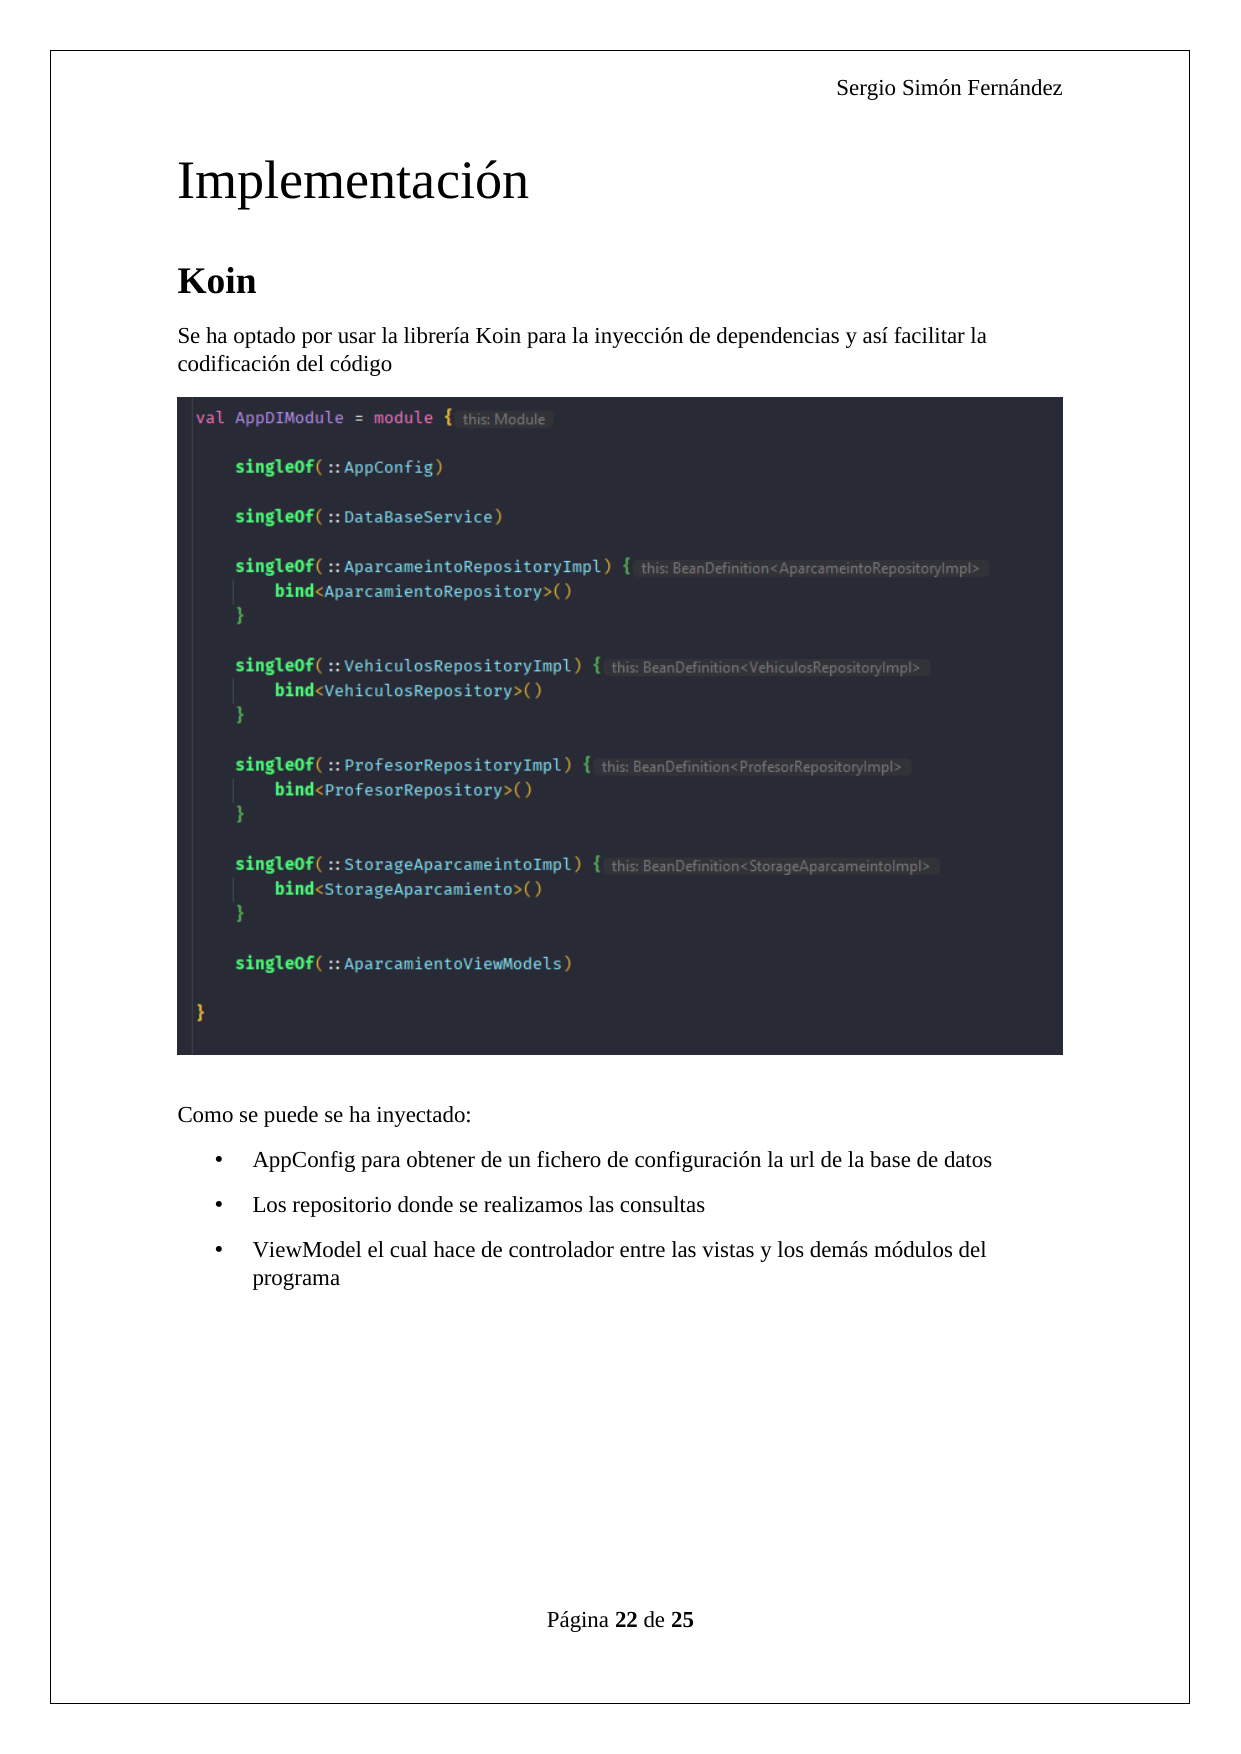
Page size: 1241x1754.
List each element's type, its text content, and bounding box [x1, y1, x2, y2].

list ViewModel el cual hace de controlador entre las vistas y los demás módulos del programa [215, 1236, 1063, 1290]
text Se ha optado por usar la librería Koin para la inyección de dependencias y así facilitar la codificación del código [177, 322, 1063, 376]
list Los repositorio donde se realizamos las consultas [215, 1191, 1063, 1217]
list AppConfig para obtener de un fichero de configuración la url de la base de datos [215, 1146, 1063, 1173]
picture [177, 397, 1063, 1055]
subtitle Implementación [177, 148, 1063, 210]
text Koin [177, 259, 1063, 302]
text Como se puede se ha inyectado: [177, 1101, 1063, 1128]
